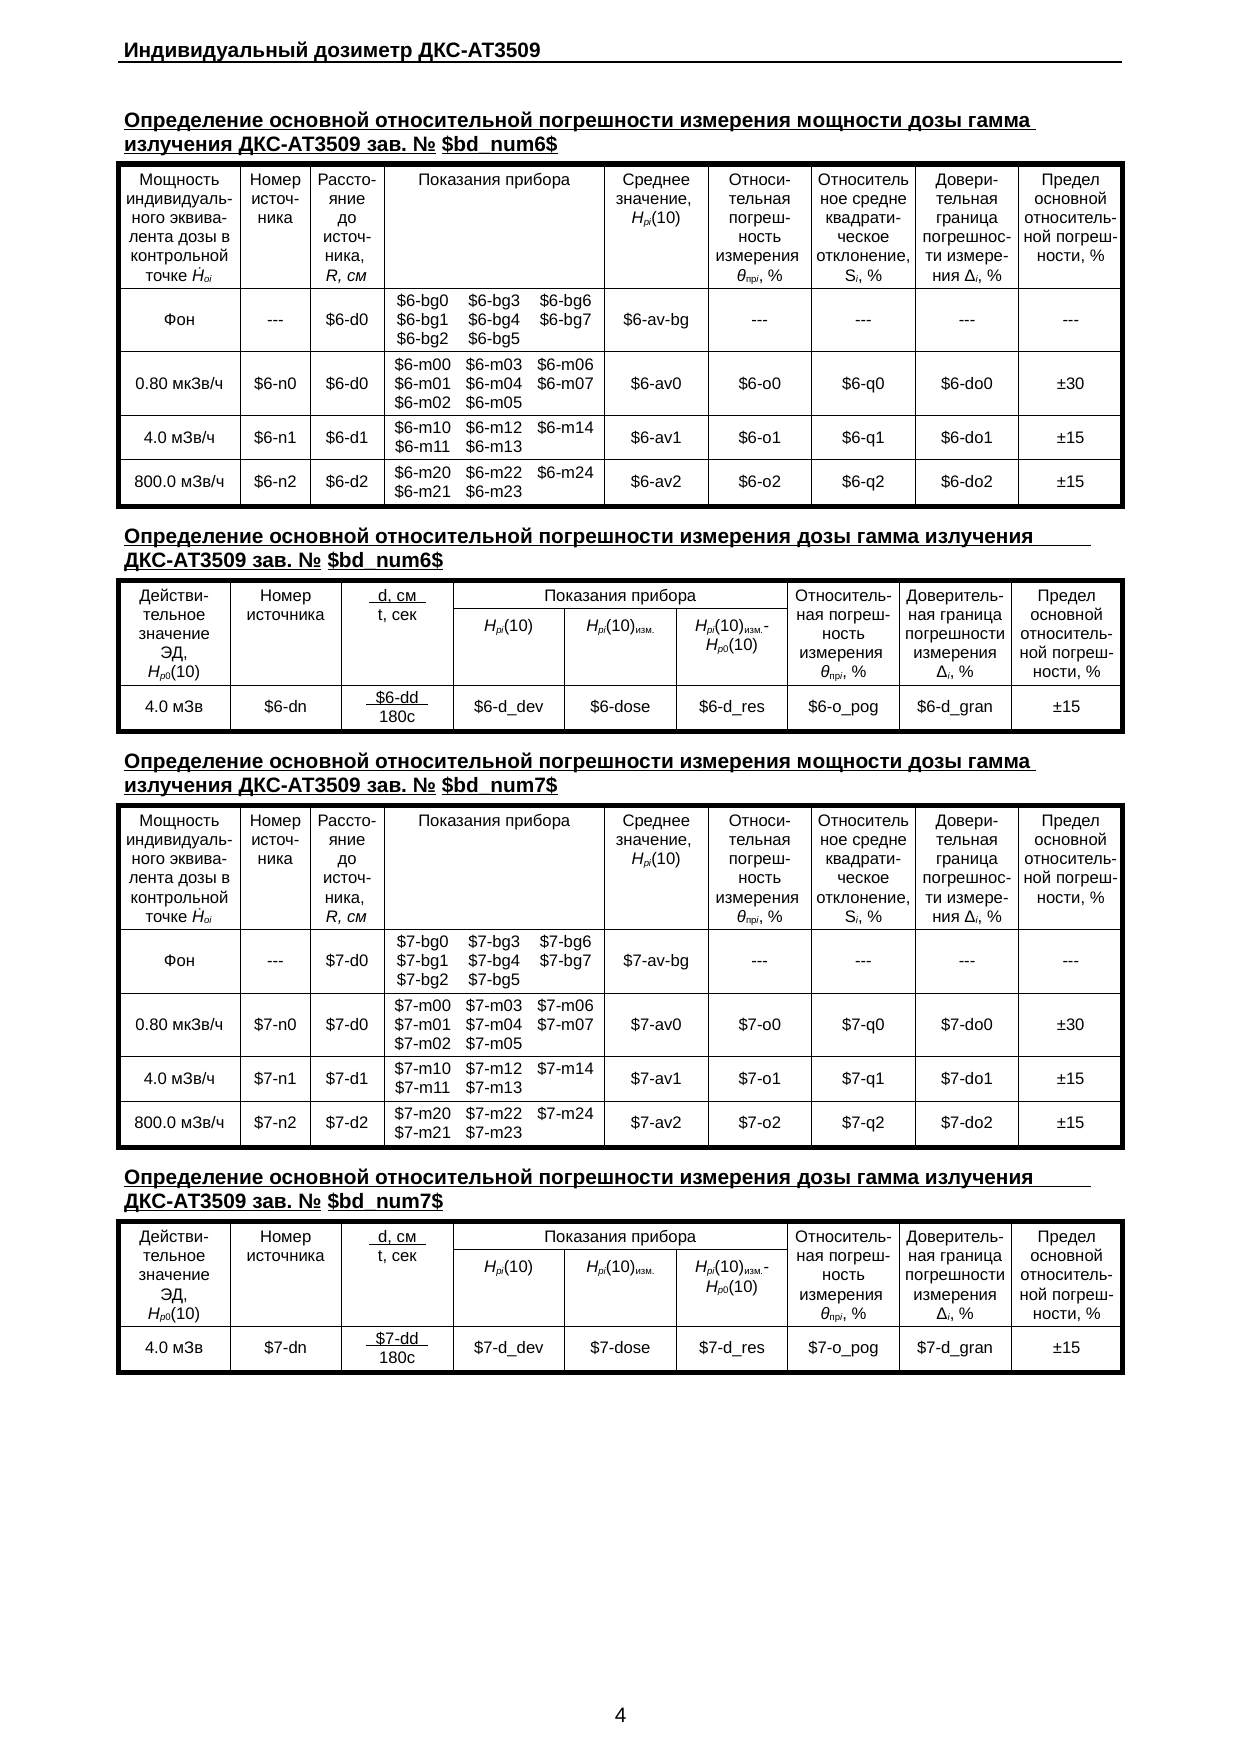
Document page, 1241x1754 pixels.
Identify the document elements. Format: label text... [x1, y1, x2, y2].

table_cell d, см t, сек [342, 583, 453, 684]
table_cell $7-o2 [709, 1102, 811, 1145]
table_cell $6-m00 $6-m01 $6-m02 $6-m03 $6-m04 $6-m05 $6-m06 $6-m07 [385, 352, 604, 415]
table_cell ±15 [1019, 1102, 1120, 1145]
table_cell $6-d1 [311, 416, 384, 459]
table_cell ±15 [1012, 686, 1120, 729]
table_cell Относитель-ная погреш-ность измерения θпрi, % [788, 583, 899, 684]
table_cell $6-q0 [812, 352, 915, 415]
table_cell $6-q1 [812, 416, 915, 459]
table_cell Действи-тельное значение ЭД, Hp0(10) [121, 583, 230, 684]
table_cell $6-av2 [605, 460, 708, 504]
table_cell $7-d0 [311, 994, 384, 1056]
table_cell $6-q2 [812, 460, 915, 504]
table_cell $7-n1 [241, 1057, 310, 1101]
table_cell $7-dn [231, 1327, 341, 1370]
table_cell Фон [121, 289, 240, 351]
table_cell $6-n0 [241, 352, 310, 415]
table_cell 0.80 мкЗв/ч [121, 994, 240, 1056]
table_cell Относитель-ная погреш-ность измерения θпрi, % [788, 1224, 899, 1326]
table_cell $6-d_dev [454, 686, 564, 729]
table_cell $6-do1 [916, 416, 1018, 459]
table_cell --- [709, 289, 811, 351]
table_cell Рассто-яние до источ-ника, R, см [311, 167, 384, 288]
table_cell $6-d0 [311, 289, 384, 351]
table_cell Hpi(10)изм. [565, 1250, 676, 1326]
table_cell ±30 [1019, 352, 1120, 415]
table_cell $7-av1 [605, 1057, 708, 1101]
table_cell $7-q1 [812, 1057, 915, 1101]
table_cell --- [812, 930, 915, 992]
table_cell $6-dn [231, 686, 341, 729]
table_header Определение основной относительной погрешности измерения дозы гамма излучения ДКС-АТ3509 зав. № $bd_num7$ [118, 1150, 1122, 1218]
table_cell Показания прибора [385, 808, 604, 929]
table_cell --- [1019, 930, 1120, 992]
table_cell $7-do1 [916, 1057, 1018, 1101]
table_cell $6-dd 180c [342, 686, 453, 729]
table_cell $7-d_gran [900, 1327, 1011, 1370]
table_cell Номер источ-ника [241, 808, 310, 929]
table_cell $6-bg0 $6-bg1 $6-bg2 $6-bg3 $6-bg4 $6-bg5 $6-bg6 $6-bg7 [385, 289, 604, 351]
table_cell 800.0 мЗв/ч [121, 460, 240, 504]
table_cell Относи-тельная погреш-ность измерения θпрi, % [709, 167, 811, 288]
table_cell $6-do2 [916, 460, 1018, 504]
table_cell Доверитель-ная граница погрешности измерения Δi, % [900, 1224, 1011, 1326]
table_cell $7-m20 $7-m21 $7-m22 $7-m23 $7-m24 [385, 1102, 604, 1145]
table_cell $7-d_dev [454, 1327, 564, 1370]
table_cell 4.0 мЗв/ч [121, 416, 240, 459]
table_cell Относительное средне квадрати-ческое отклонение, Si, % [812, 808, 915, 929]
table_cell Номер источника [231, 1224, 341, 1326]
table_cell $7-av-bg [605, 930, 708, 992]
table_cell Среднее значение, Hpi(10) [605, 808, 708, 929]
table_cell 4.0 мЗв/ч [121, 1057, 240, 1101]
table_cell $6-m20 $6-m21 $6-m22 $6-m23 $6-m24 [385, 460, 604, 504]
table_cell Относительное средне квадрати-ческое отклонение, Si, % [812, 167, 915, 288]
table_cell $7-n0 [241, 994, 310, 1056]
table_cell ±15 [1012, 1327, 1120, 1370]
table_cell Номер источника [231, 583, 341, 684]
table_cell $6-o2 [709, 460, 811, 504]
table_cell $6-o_pog [788, 686, 899, 729]
table_cell $6-d_res [677, 686, 787, 729]
table_cell Рассто-яние до источ-ника, R, см [311, 808, 384, 929]
table_cell $6-d0 [311, 352, 384, 415]
table_cell $6-d_gran [900, 686, 1011, 729]
table_cell Hpi(10)изм.-Hp0(10) [677, 1250, 787, 1326]
table_cell 4.0 мЗв [121, 686, 230, 729]
table_cell Фон [121, 930, 240, 992]
table_cell $7-d2 [311, 1102, 384, 1145]
table_cell Предел основной относитель-ной погреш-ности, % [1012, 1224, 1120, 1326]
table_cell --- [812, 289, 915, 351]
table_cell ±15 [1019, 1057, 1120, 1101]
table_cell $6-av1 [605, 416, 708, 459]
table_cell Hpi(10) [454, 609, 564, 684]
table_cell $6-n1 [241, 416, 310, 459]
table_cell $7-dose [565, 1327, 676, 1370]
table_header Определение основной относительной погрешности измерения дозы гамма излучения ДКС-АТ3509 зав. № $bd_num6$ [118, 509, 1122, 577]
table_cell Доверитель-ная граница погрешности измерения Δi, % [900, 583, 1011, 684]
table_cell Действи-тельное значение ЭД, Hp0(10) [121, 1224, 230, 1326]
table_cell Мощность индивидуаль-ного эквива-лента дозы в контрольной точке Ḣoi [121, 808, 240, 929]
table_cell Довери-тельная граница погрешнос-ти измере-ния Δi, % [916, 167, 1018, 288]
table_cell $6-dose [565, 686, 676, 729]
table_cell $7-o_pog [788, 1327, 899, 1370]
table_cell $7-av2 [605, 1102, 708, 1145]
table_cell $7-dd 180c [342, 1327, 453, 1370]
table_cell $7-q2 [812, 1102, 915, 1145]
table_cell Hpi(10)изм.-Hp0(10) [677, 609, 787, 684]
table_cell --- [916, 930, 1018, 992]
table_cell $7-d1 [311, 1057, 384, 1101]
table_cell ±15 [1019, 416, 1120, 459]
table_cell ±30 [1019, 994, 1120, 1056]
table_cell $7-m00 $7-m01 $7-m02 $7-m03 $7-m04 $7-m05 $7-m06 $7-m07 [385, 994, 604, 1056]
table_cell $7-do2 [916, 1102, 1018, 1145]
table_cell --- [241, 289, 310, 351]
table_cell $7-o1 [709, 1057, 811, 1101]
table_cell $7-o0 [709, 994, 811, 1056]
table_header Определение основной относительной погрешности измерения мощности дозы гамма излучения ДКС-АТ3509 зав. № $bd_num6$ [118, 93, 1122, 161]
table_cell --- [241, 930, 310, 992]
table_cell $7-av0 [605, 994, 708, 1056]
table_cell $6-av-bg [605, 289, 708, 351]
table_cell $7-m10 $7-m11 $7-m12 $7-m13 $7-m14 [385, 1057, 604, 1101]
table_cell Показания прибора [385, 167, 604, 288]
table_cell --- [1019, 289, 1120, 351]
table_cell $7-q0 [812, 994, 915, 1056]
table_cell Номер источ-ника [241, 167, 310, 288]
table_cell $7-do0 [916, 994, 1018, 1056]
table_cell Предел основной относитель-ной погреш-ности, % [1012, 583, 1120, 684]
table_cell Мощность индивидуаль-ного эквива-лента дозы в контрольной точке Ḣoi [121, 167, 240, 288]
table_cell d, см t, сек [342, 1224, 453, 1326]
table_cell Показания прибора [454, 583, 787, 608]
table_cell $6-d2 [311, 460, 384, 504]
table_cell Предел основной относитель-ной погреш-ности, % [1019, 808, 1120, 929]
table_cell Предел основной относитель-ной погреш-ности, % [1019, 167, 1120, 288]
table_cell Hpi(10) [454, 1250, 564, 1326]
table_cell $7-d0 [311, 930, 384, 992]
table_cell 0.80 мкЗв/ч [121, 352, 240, 415]
table_cell $7-d_res [677, 1327, 787, 1370]
table_cell Показания прибора [454, 1224, 787, 1249]
table_cell Hpi(10)изм. [565, 609, 676, 684]
table_cell $6-o0 [709, 352, 811, 415]
table_cell $7-n2 [241, 1102, 310, 1145]
table_cell 800.0 мЗв/ч [121, 1102, 240, 1145]
table_cell $6-m10 $6-m11 $6-m12 $6-m13 $6-m14 [385, 416, 604, 459]
table_cell 4.0 мЗв [121, 1327, 230, 1370]
table_cell Довери-тельная граница погрешнос-ти измере-ния Δi, % [916, 808, 1018, 929]
table_cell Относи-тельная погреш-ность измерения θпрi, % [709, 808, 811, 929]
table_cell --- [709, 930, 811, 992]
table_cell $6-n2 [241, 460, 310, 504]
table_cell Среднее значение, Hpi(10) [605, 167, 708, 288]
table_cell --- [916, 289, 1018, 351]
table_cell $7-bg0 $7-bg1 $7-bg2 $7-bg3 $7-bg4 $7-bg5 $7-bg6 $7-bg7 [385, 930, 604, 992]
table_cell ±15 [1019, 460, 1120, 504]
table_cell $6-av0 [605, 352, 708, 415]
table_header Определение основной относительной погрешности измерения мощности дозы гамма излучения ДКС-АТ3509 зав. № $bd_num7$ [118, 734, 1122, 802]
table_cell $6-do0 [916, 352, 1018, 415]
table_cell $6-o1 [709, 416, 811, 459]
